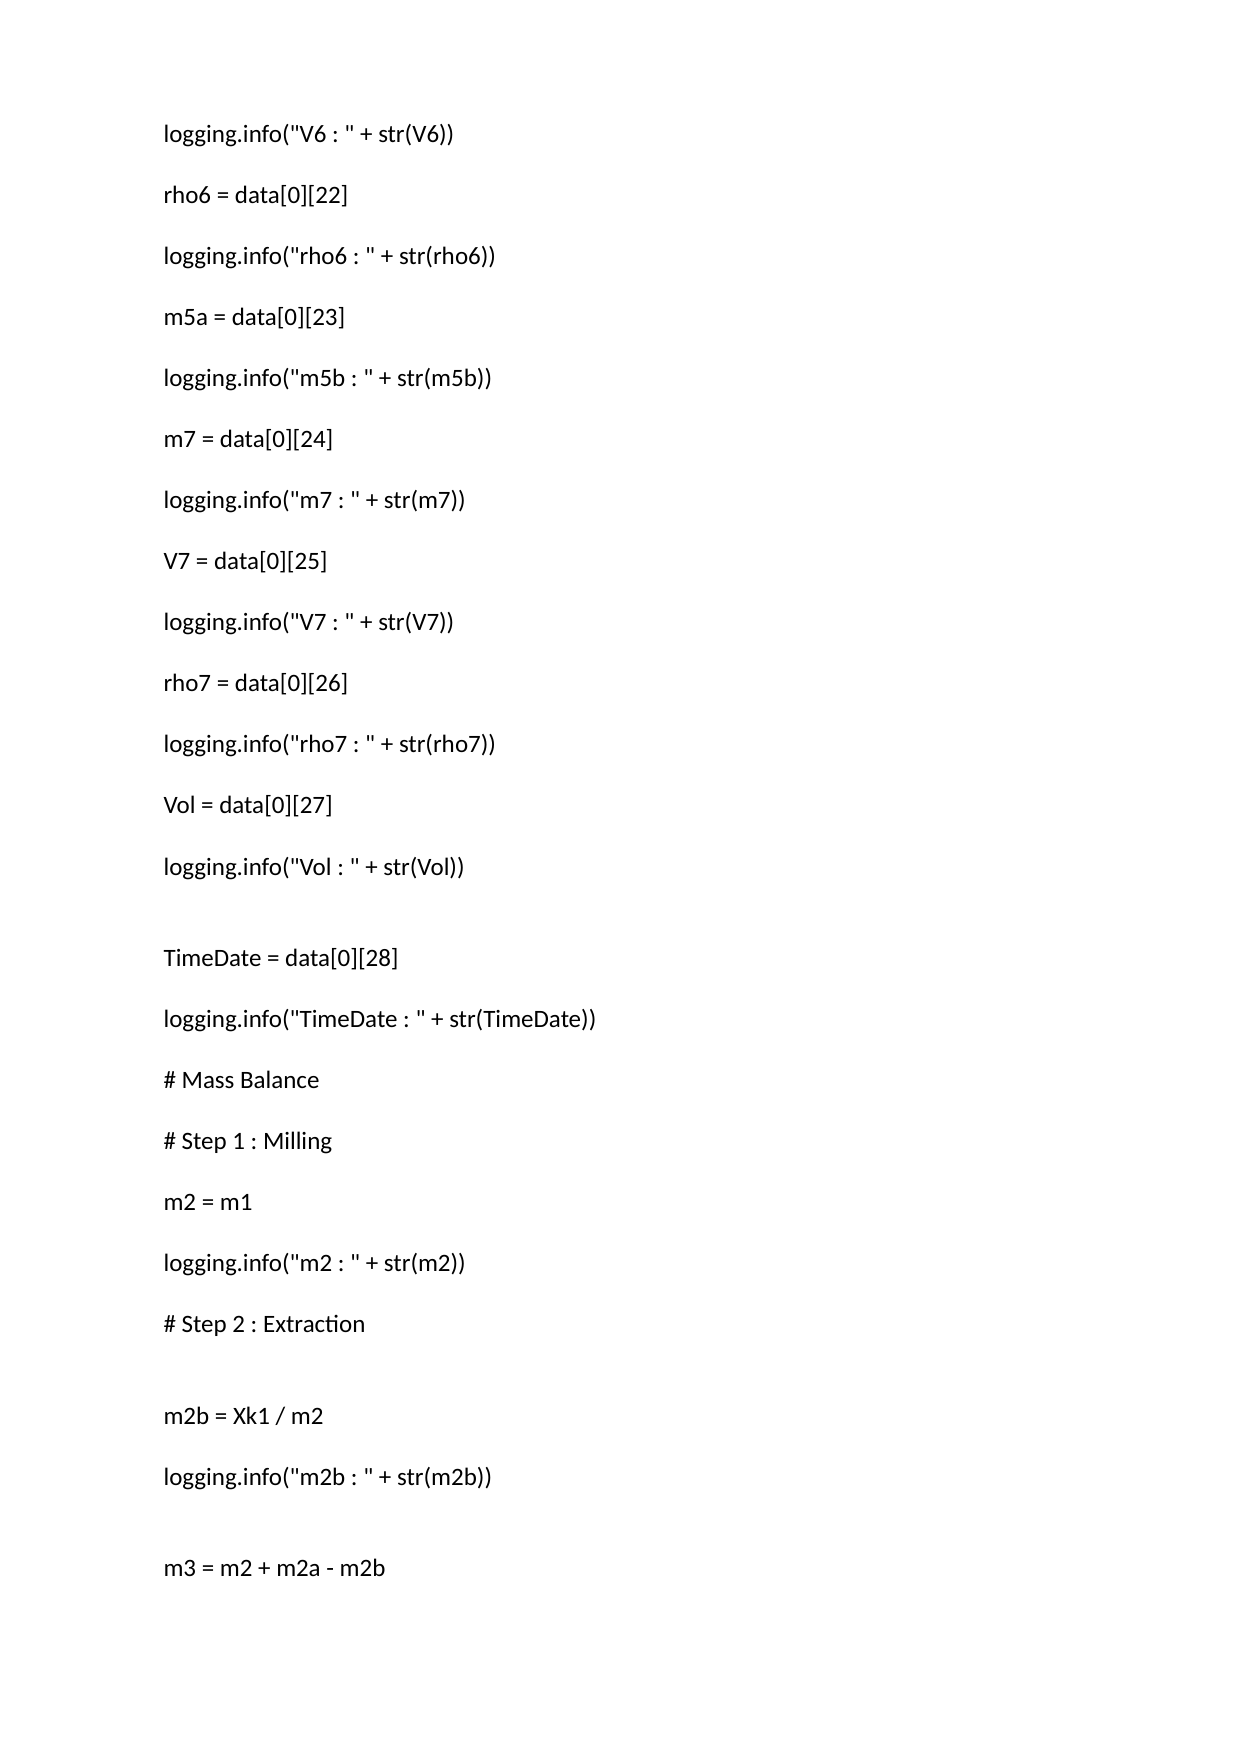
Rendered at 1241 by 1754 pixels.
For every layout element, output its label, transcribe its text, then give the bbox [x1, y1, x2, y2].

text logging.info("m2 : " + str(m2)) [118, 1247, 1122, 1278]
text m3 = m2 + m2a - m2b [118, 1553, 1122, 1583]
text logging.info("rho7 : " + str(rho7)) [118, 728, 1122, 759]
text # Step 2 : Extraction [118, 1308, 1122, 1339]
text logging.info("m7 : " + str(m7)) [118, 484, 1122, 515]
text rho7 = data[0][26] [118, 667, 1122, 698]
text logging.info("m5b : " + str(m5b)) [118, 362, 1122, 393]
text m2b = Xk1 / m2 [118, 1400, 1122, 1431]
text m5a = data[0][23] [118, 301, 1122, 332]
text logging.info("V6 : " + str(V6)) [118, 118, 1122, 149]
text # Mass Balance [118, 1064, 1122, 1095]
text Vol = data[0][27] [118, 789, 1122, 820]
text m2 = m1 [118, 1186, 1122, 1217]
text logging.info("m2b : " + str(m2b)) [118, 1461, 1122, 1492]
text logging.info("TimeDate : " + str(TimeDate)) [118, 1003, 1122, 1034]
text logging.info("Vol : " + str(Vol)) [118, 851, 1122, 881]
text logging.info("V7 : " + str(V7)) [118, 606, 1122, 637]
text logging.info("rho6 : " + str(rho6)) [118, 240, 1122, 271]
text # Step 1 : Milling [118, 1125, 1122, 1156]
text TimeDate = data[0][28] [118, 942, 1122, 973]
text m7 = data[0][24] [118, 423, 1122, 454]
text rho6 = data[0][22] [118, 179, 1122, 210]
text V7 = data[0][25] [118, 545, 1122, 576]
